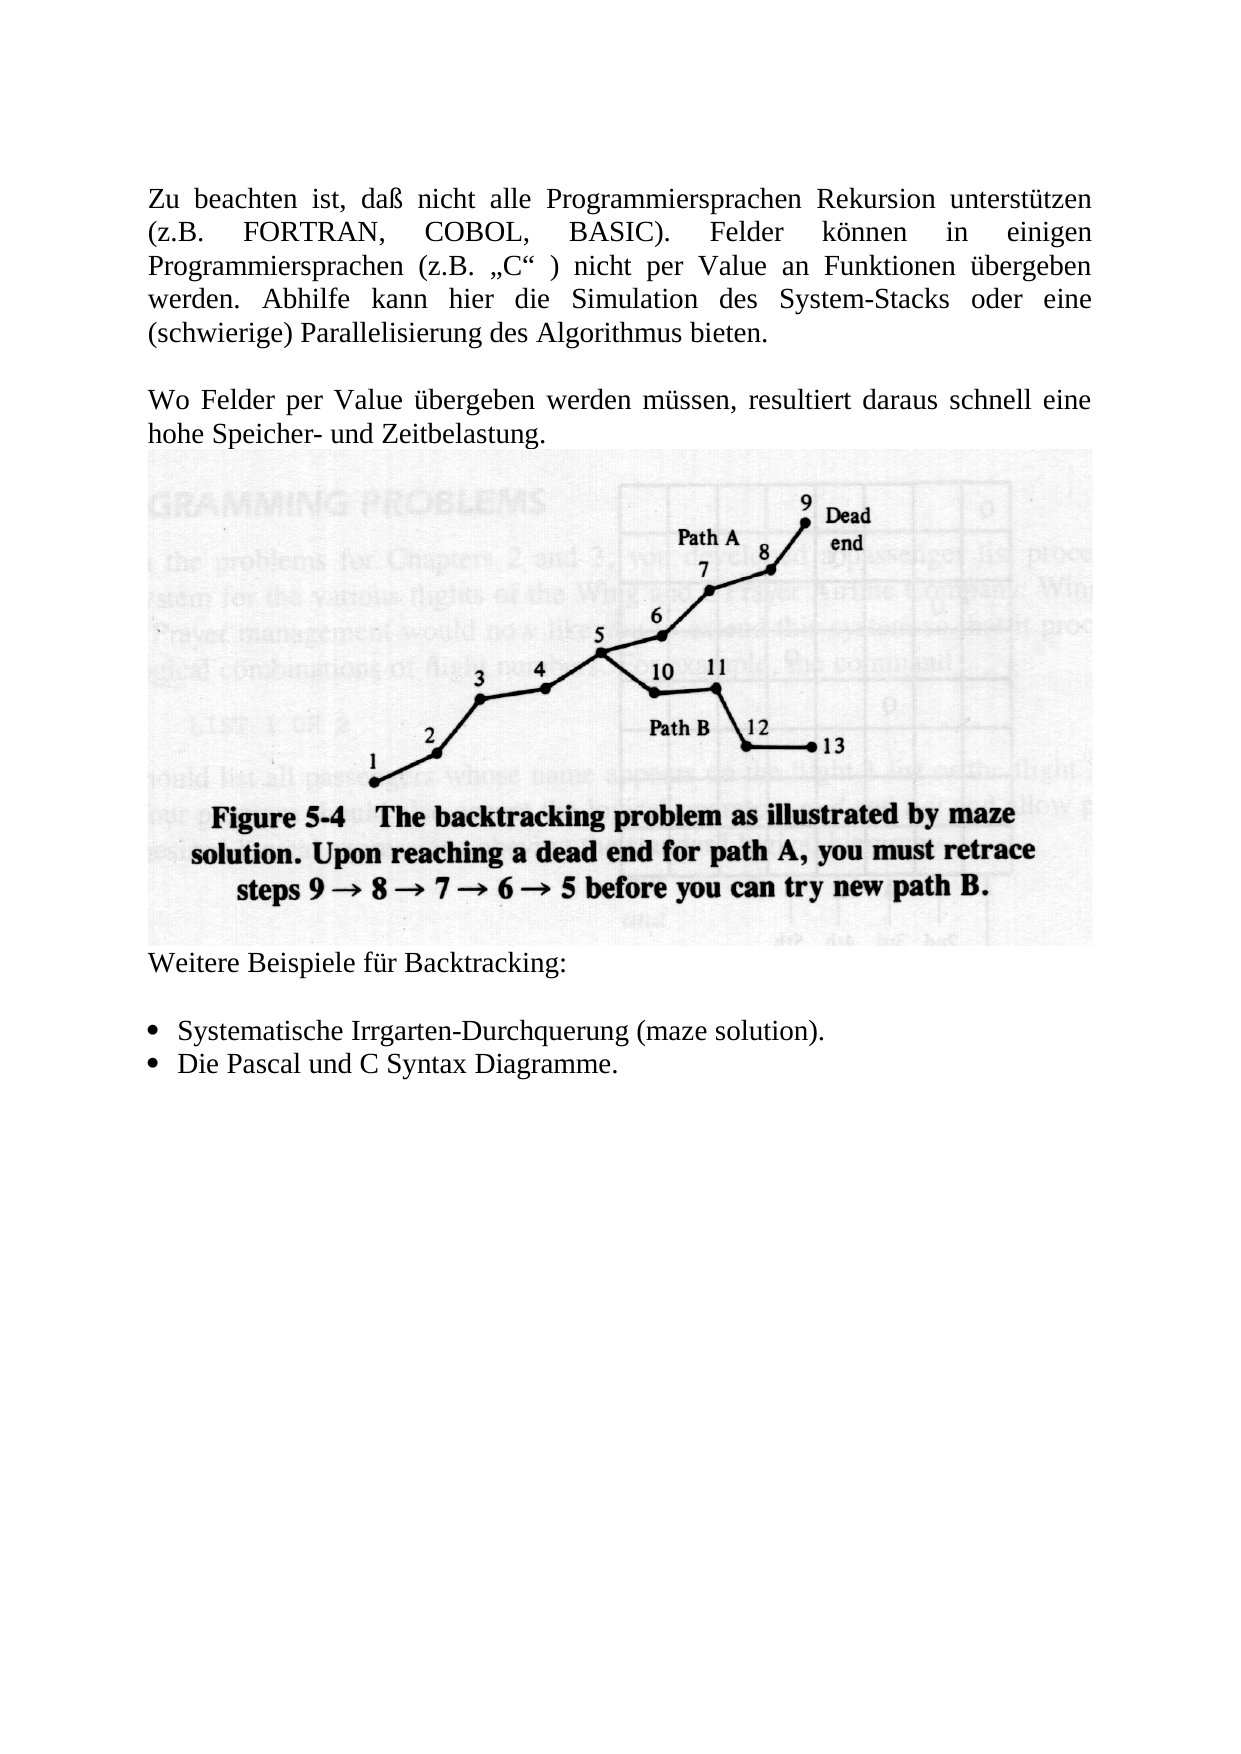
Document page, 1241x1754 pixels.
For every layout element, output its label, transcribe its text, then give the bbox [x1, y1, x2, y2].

text Wo Felder per Value übergeben werden müssen, resultiert daraus schnell eine hohe Speicher- und Zeitbelastung. [148, 382, 1093, 449]
list Systematische Irrgarten-Durchquerung (maze solution). [148, 1013, 1093, 1046]
list Die Pascal und C Syntax Diagramme. [148, 1046, 1093, 1080]
text Weitere Beispiele für Backtracking: [148, 946, 1093, 979]
text Zu beachten ist, daß nicht alle Programmiersprachen Rekursion unterstützen (z.B. FORTRAN, COBOL, BASIC). Felder können in einigen Programmiersprachen (z.B. „C“ ) nicht per Value an Funktionen übergeben werden. Abhilfe kann hier die Simulation des System-Stacks oder eine (schwierige) Parallelisierung des Algorithmus bieten. [148, 181, 1093, 349]
